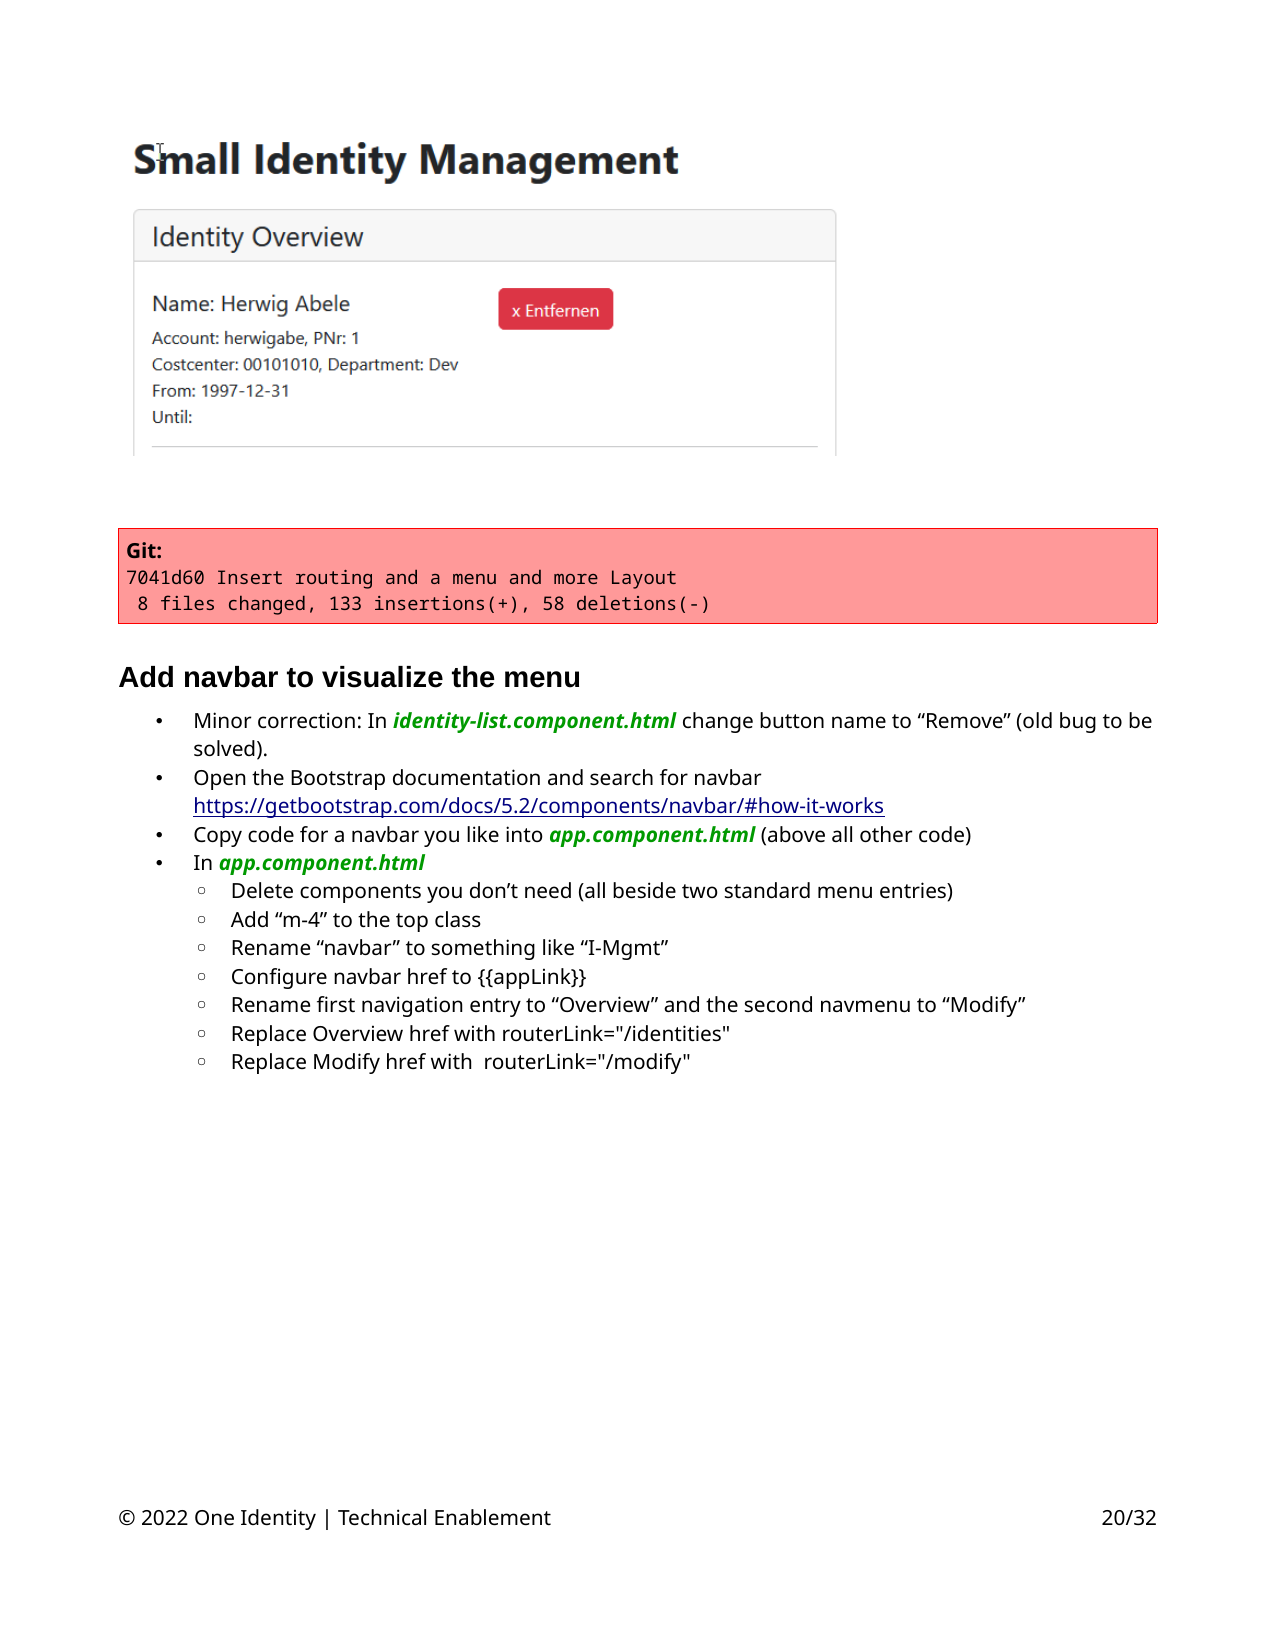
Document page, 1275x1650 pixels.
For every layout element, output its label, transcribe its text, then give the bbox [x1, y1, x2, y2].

list Rename first navigation entry to “Overview” and the second navmenu to “Modify” [193, 990, 1157, 1019]
list Replace Overview href with routerLink="/identities" [193, 1019, 1157, 1047]
list Delete components you don’t need (all beside two standard menu entries) [193, 877, 1157, 905]
picture [118, 118, 843, 456]
list Add “m-4” to the top class [193, 905, 1157, 933]
subtitle Add navbar to visualize the menu [118, 661, 1157, 694]
text 7041d60 Insert routing and a menu and more Layout [119, 557, 1157, 582]
text 8 files changed, 133 insertions(+), 58 deletions(-) [119, 582, 1157, 623]
list Open the Bootstrap documentation and search for navbar https://getbootstrap.com/docs/5.2/components/navbar/#how-it-works [156, 763, 1157, 820]
list Copy code for a navbar you like into app.component.html (above all other code) [156, 820, 1157, 848]
list Replace Modify href with routerLink="/modify" [193, 1047, 1157, 1076]
list Rename “navbar” to something like “I-Mgmt” [193, 933, 1157, 962]
list Minor correction: In identity-list.component.html change button name to “Remove” (old bug to be solved). [156, 706, 1157, 763]
list Configure navbar href to {{appLink}} [193, 962, 1157, 990]
list In app.component.html [156, 848, 1157, 877]
text Git: [119, 529, 1157, 557]
